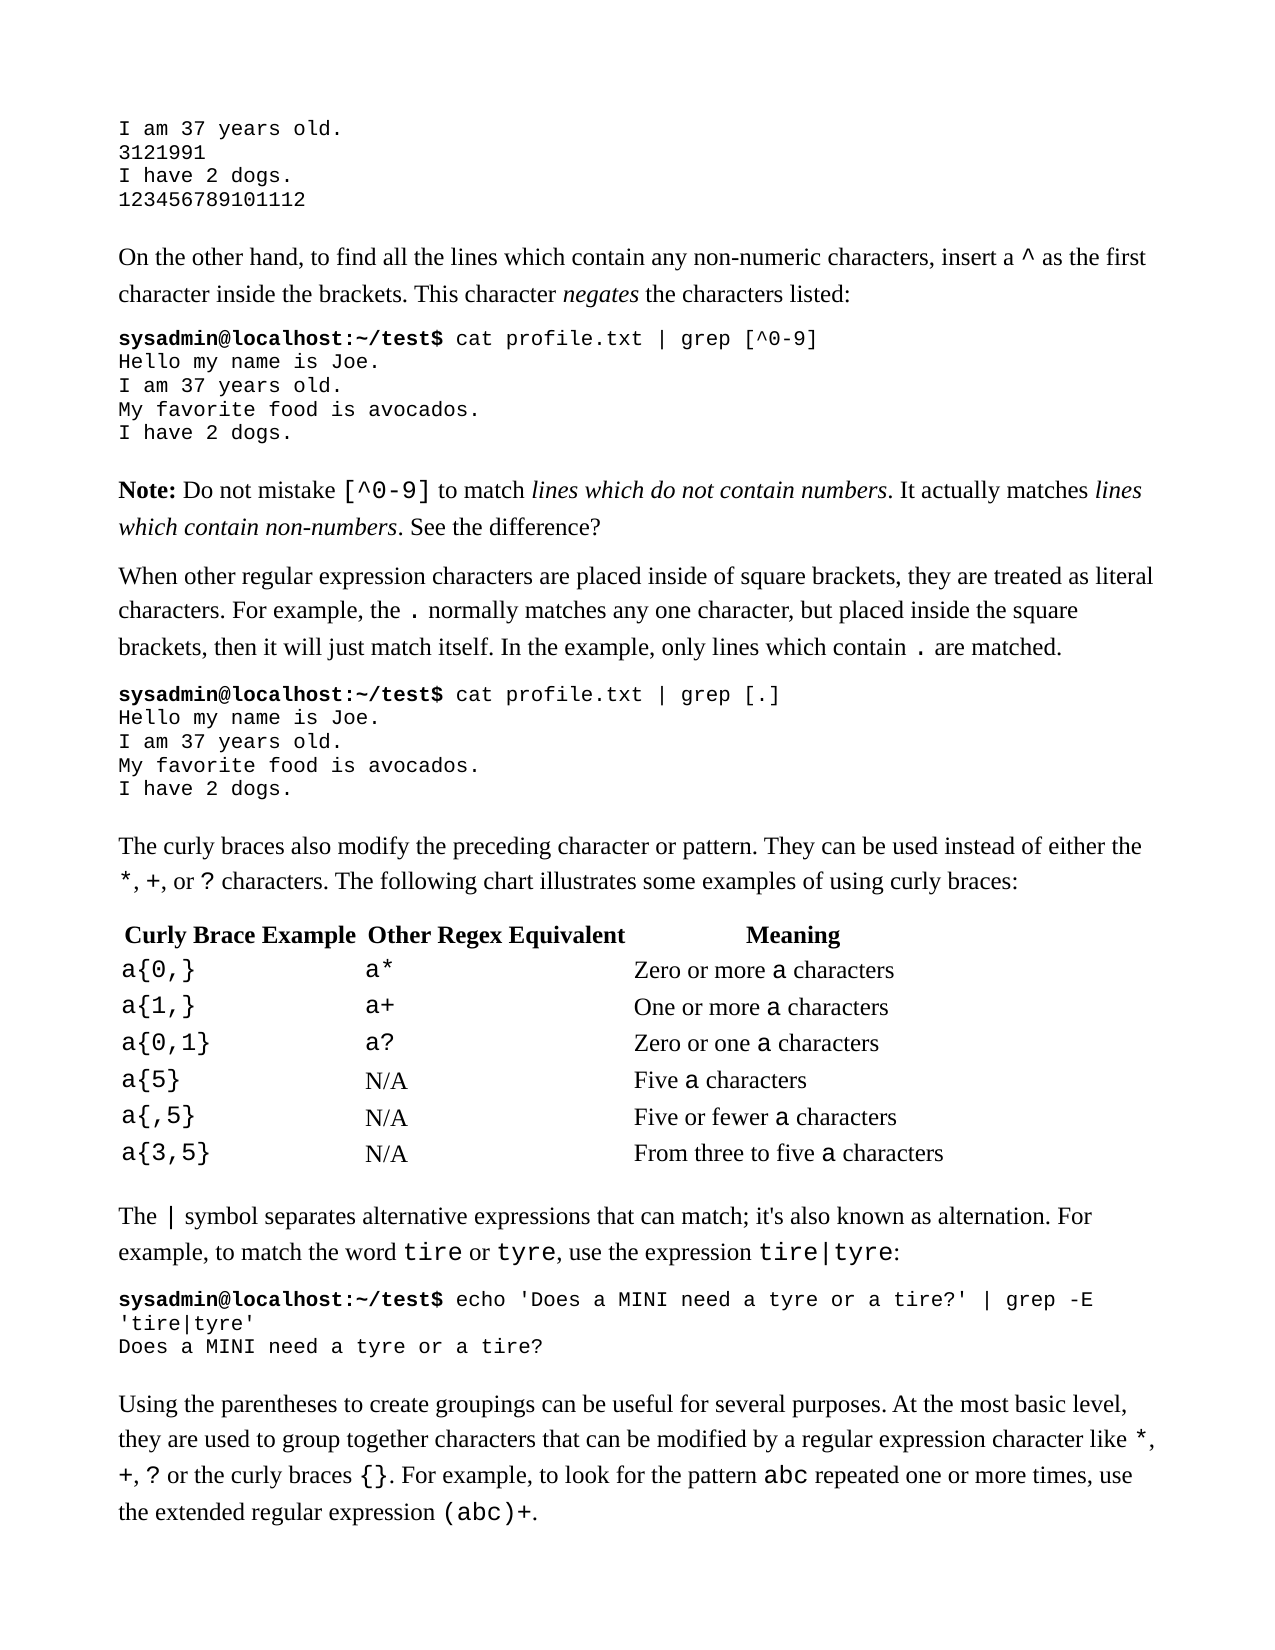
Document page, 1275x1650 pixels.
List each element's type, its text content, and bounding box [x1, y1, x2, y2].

text I have 2 dogs. [118, 422, 1157, 446]
table_cell Zero or one a characters [631, 1025, 955, 1062]
table_cell a? [362, 1025, 631, 1062]
table_cell a{1,} [118, 989, 362, 1025]
text The | symbol separates alternative expressions that can match; it's also known as alternation. For example, to match the word tire or tyre, use the expression tire|tyre: [118, 1201, 1157, 1268]
text sysadmin@localhost:~/test$ cat profile.txt | grep [.] [118, 684, 1157, 707]
table_cell One or more a characters [631, 989, 955, 1025]
text My favorite food is avocados. [118, 755, 1157, 778]
table_cell a* [362, 952, 631, 989]
text I have 2 dogs. [118, 778, 1157, 802]
text I am 37 years old. [118, 731, 1157, 755]
text My favorite food is avocados. [118, 399, 1157, 422]
text sysadmin@localhost:~/test$ cat profile.txt | grep [^0-9] [118, 328, 1157, 351]
text 123456789101112 [118, 189, 1157, 213]
text sysadmin@localhost:~/test$ echo 'Does a MINI need a tyre or a tire?' | grep -E 'tire|tyre' [118, 1289, 1157, 1336]
text I am 37 years old. [118, 375, 1157, 399]
text 3121991 [118, 142, 1157, 165]
text On the other hand, to find all the lines which contain any non-numeric characters, insert a ^ as the first character inside the brackets. This character negates the characters listed: [118, 242, 1157, 307]
text I am 37 years old. [118, 118, 1157, 142]
text When other regular expression characters are placed inside of square brackets, they are treated as literal characters. For example, the . normally matches any one character, but placed inside the square brackets, then it will just match itself. In the example, only lines which contain . are matched. [118, 561, 1157, 663]
table_header Meaning [631, 918, 955, 952]
text Hello my name is Joe. [118, 351, 1157, 375]
table_cell N/A [362, 1135, 631, 1172]
table_cell From three to five a characters [631, 1135, 955, 1172]
text Using the parentheses to create groupings can be useful for several purposes. At the most basic level, they are used to group together characters that can be modified by a regular expression character like *, +, ? or the curly braces {}. For example, to look for the pattern abc repeated one or more times, use the extended regular expression (abc)+. [118, 1389, 1157, 1528]
table_cell a+ [362, 989, 631, 1025]
table_cell N/A [362, 1099, 631, 1135]
text Note: Do not mistake [^0-9] to match lines which do not contain numbers. It actually matches lines which contain non-numbers. See the difference? [118, 476, 1157, 541]
table_cell a{0,1} [118, 1025, 362, 1062]
table_header Other Regex Equivalent [362, 918, 631, 952]
text Hello my name is Joe. [118, 707, 1157, 731]
text The curly braces also modify the preceding character or pattern. They can be used instead of either the *, +, or ? characters. The following chart illustrates some examples of using curly braces: [118, 831, 1157, 897]
text Does a MINI need a tyre or a tire? [118, 1336, 1157, 1360]
table_cell Five or fewer a characters [631, 1099, 955, 1135]
table_header Curly Brace Example [118, 918, 362, 952]
table_cell Zero or more a characters [631, 952, 955, 989]
table_cell a{5} [118, 1062, 362, 1099]
text I have 2 dogs. [118, 165, 1157, 189]
table_cell N/A [362, 1062, 631, 1099]
table_cell a{3,5} [118, 1135, 362, 1172]
table_cell a{0,} [118, 952, 362, 989]
table_cell a{,5} [118, 1099, 362, 1135]
table_cell Five a characters [631, 1062, 955, 1099]
